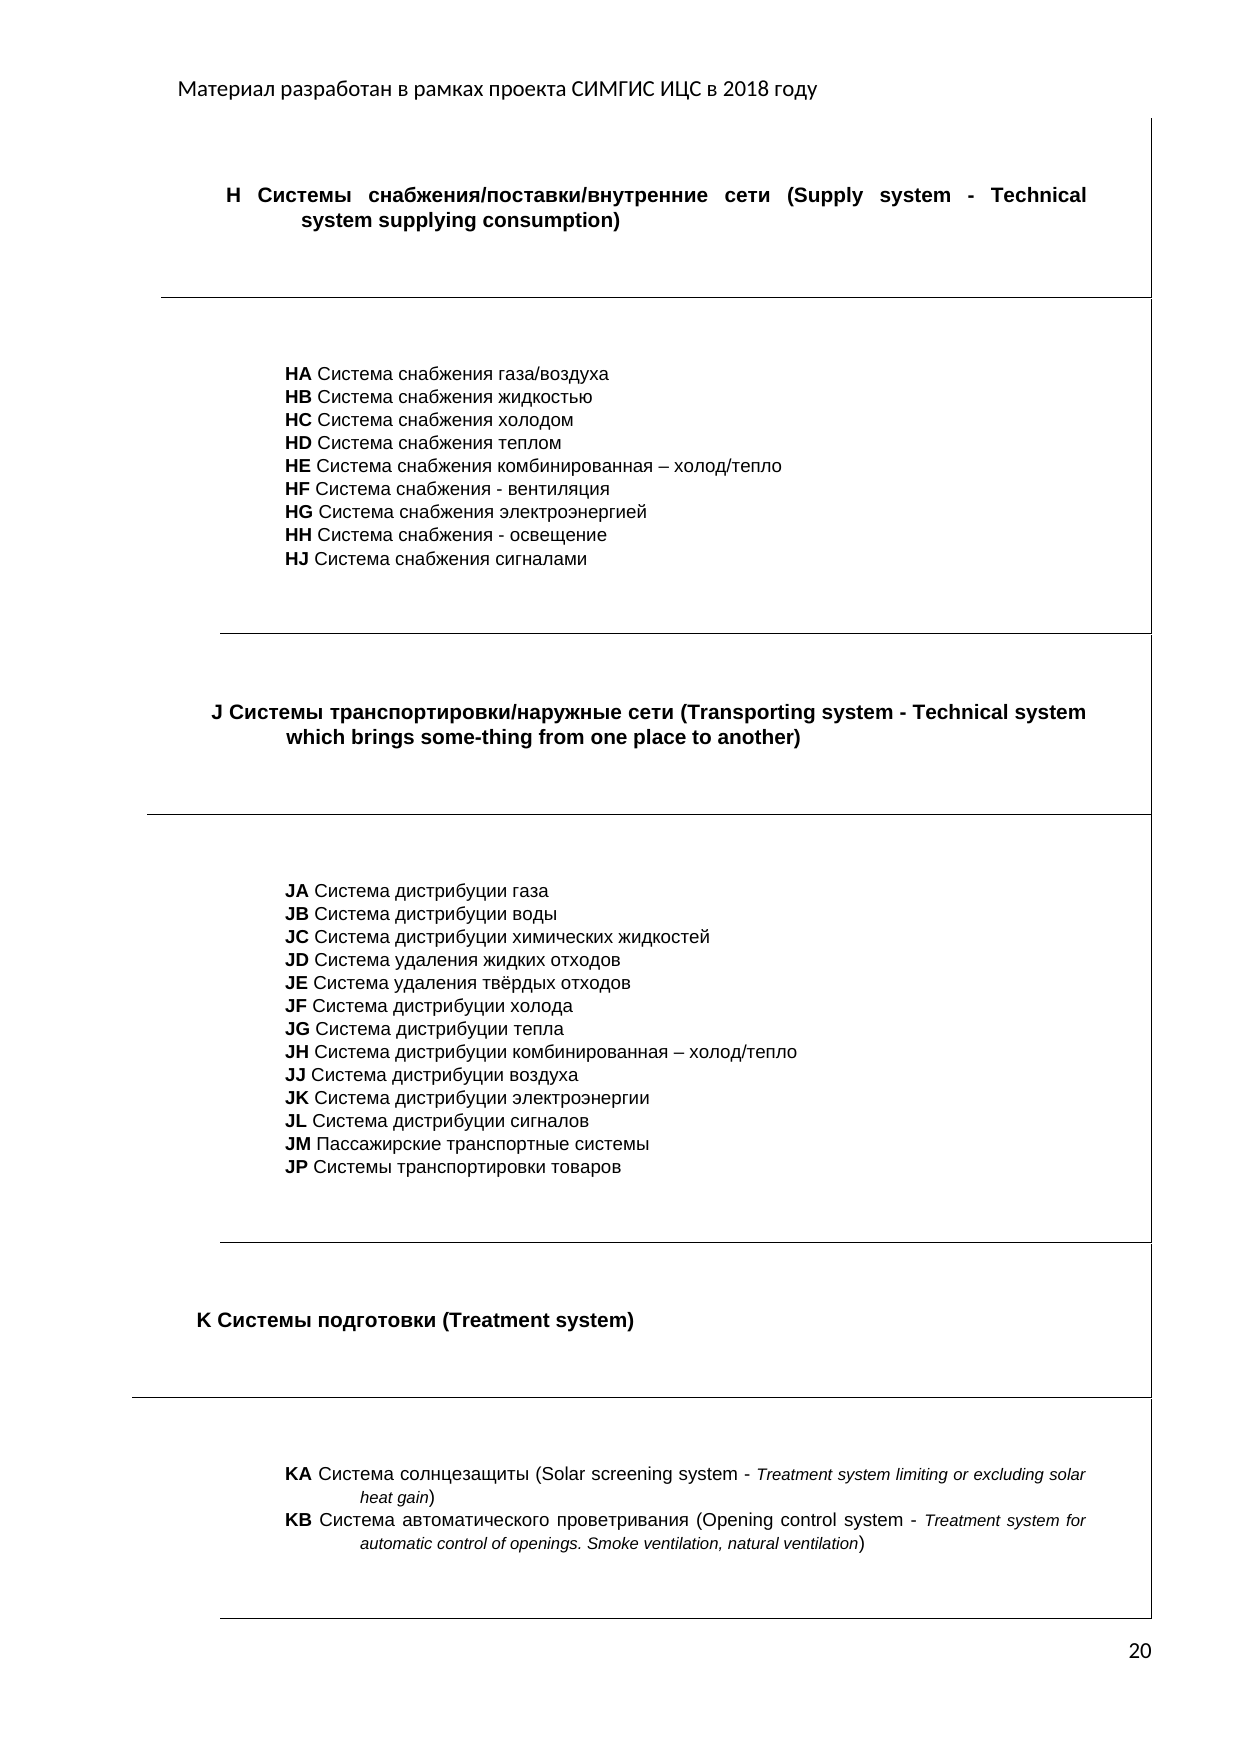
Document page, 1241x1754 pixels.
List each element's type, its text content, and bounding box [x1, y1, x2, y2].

text JM Пассажирские транспортные системы [220, 1068, 1152, 1092]
text JC Система дистрибуции химических жидкостей [220, 861, 1152, 884]
text HC Система снабжения холодом [220, 344, 1152, 368]
text JH Система дистрибуции комбинированная – холод/тепло [220, 976, 1152, 999]
text JD Система удаления жидких отходов [220, 884, 1152, 907]
text HB Система снабжения жидкостью [220, 322, 1152, 344]
text HF Система снабжения - вентиляция [220, 414, 1152, 437]
text HA Система снабжения газа/воздуха [220, 298, 1152, 322]
text JB Система дистрибуции воды [220, 838, 1152, 861]
text JP Системы транспортировки товаров [220, 1092, 1152, 1242]
text JL Система дистрибуции сигналов [220, 1046, 1152, 1068]
text KA Система солнцезащиты (Solar screening system - Treatment system limiting or excluding solar heat gain) [220, 1398, 1152, 1444]
text JK Система дистрибуции электроэнергии [220, 1022, 1152, 1046]
text HE Система снабжения комбинированная – холод/тепло [220, 391, 1152, 414]
text KB Система автоматического проветривания (Opening control system - Treatment system for automatic control of openings. Smoke ventilation, natural ventilation) [220, 1444, 1152, 1618]
text JJ Система дистрибуции воздуха [220, 999, 1152, 1022]
text HD Система снабжения теплом [220, 368, 1152, 391]
text HJ Система снабжения сигналами [220, 483, 1152, 633]
text JA Система дистрибуции газа [220, 815, 1151, 838]
text K Системы подготовки (Treatment system) [132, 1244, 1151, 1397]
text JF Система дистрибуции холода [220, 930, 1152, 953]
text HH Система снабжения - освещение [220, 460, 1152, 483]
text J Системы транспортировки/наружные сети (Transporting system - Technical system which brings some-thing from one place to another) [147, 635, 1151, 814]
text JG Система дистрибуции тепла [220, 953, 1152, 976]
text HG Система снабжения электроэнергией [220, 437, 1152, 460]
text H Системы снабжения/поставки/внутренние сети (Supply system - Technical system supplying consumption) [161, 118, 1151, 297]
text JE Система удаления твёрдых отходов [220, 907, 1152, 930]
